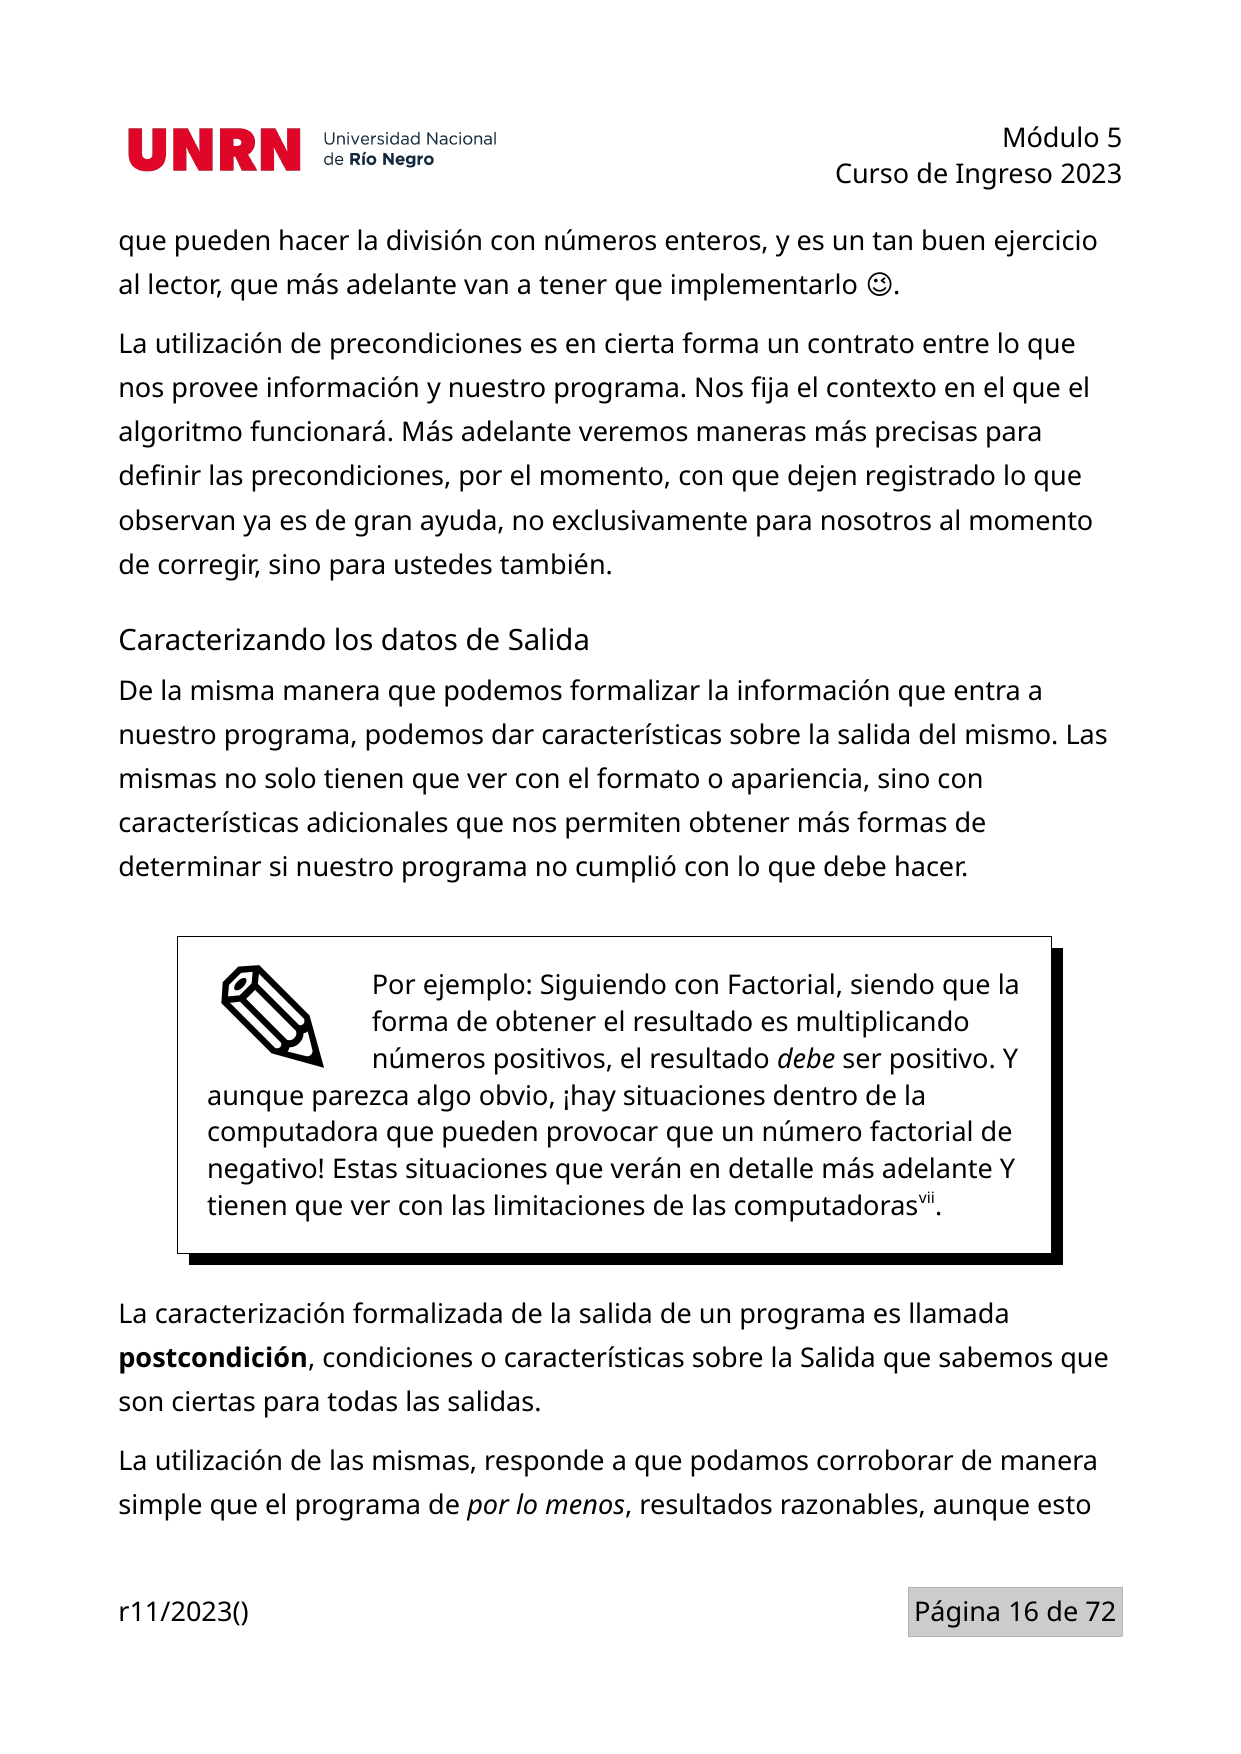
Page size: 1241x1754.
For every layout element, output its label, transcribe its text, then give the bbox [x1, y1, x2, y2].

picture [118, 118, 505, 180]
subtitle Caracterizando los datos de Salida [118, 618, 1122, 658]
text que pueden hacer la división con números enteros, y es un tan buen ejercicio al lector, que más adelante van a tener que implementarlo 😉. [118, 221, 1122, 302]
text La utilización de las mismas, responde a que podamos corroborar de manera simple que el programa de por lo menos, resultados razonables, aunque esto [118, 1441, 1122, 1522]
text De la misma manera que podemos formalizar la información que entra a nuestro programa, podemos dar características sobre la salida del mismo. Las mismas no solo tienen que ver con el formato o apariencia, sino con características adicionales que nos permiten obtener más formas de determinar si nuestro programa no cumplió con lo que debe hacer. [118, 671, 1122, 884]
text ✎Por ejemplo: Siguiendo con Factorial, siendo que la forma de obtener el resultado es multiplicando números positivos, el resultado debe ser positivo. Y aunque parezca algo obvio, ¡hay situaciones dentro de la computadora que pueden provocar que un número factorial de negativo! Estas situaciones que verán en detalle más adelante Y tienen que ver con las limitaciones de las computadoras. [178, 937, 1051, 1253]
text La utilización de precondiciones es en cierta forma un contrato entre lo que nos provee información y nuestro programa. Nos fija el contexto en el que el algoritmo funcionará. Más adelante veremos maneras más precisas para definir las precondiciones, por el momento, con que dejen registrado lo que observan ya es de gran ayuda, no exclusivamente para nosotros al momento de corregir, sino para ustedes también. [118, 324, 1122, 582]
text La caracterización formalizada de la salida de un programa es llamada postcondición, condiciones o características sobre la Salida que sabemos que son ciertas para todas las salidas. [118, 1294, 1122, 1419]
